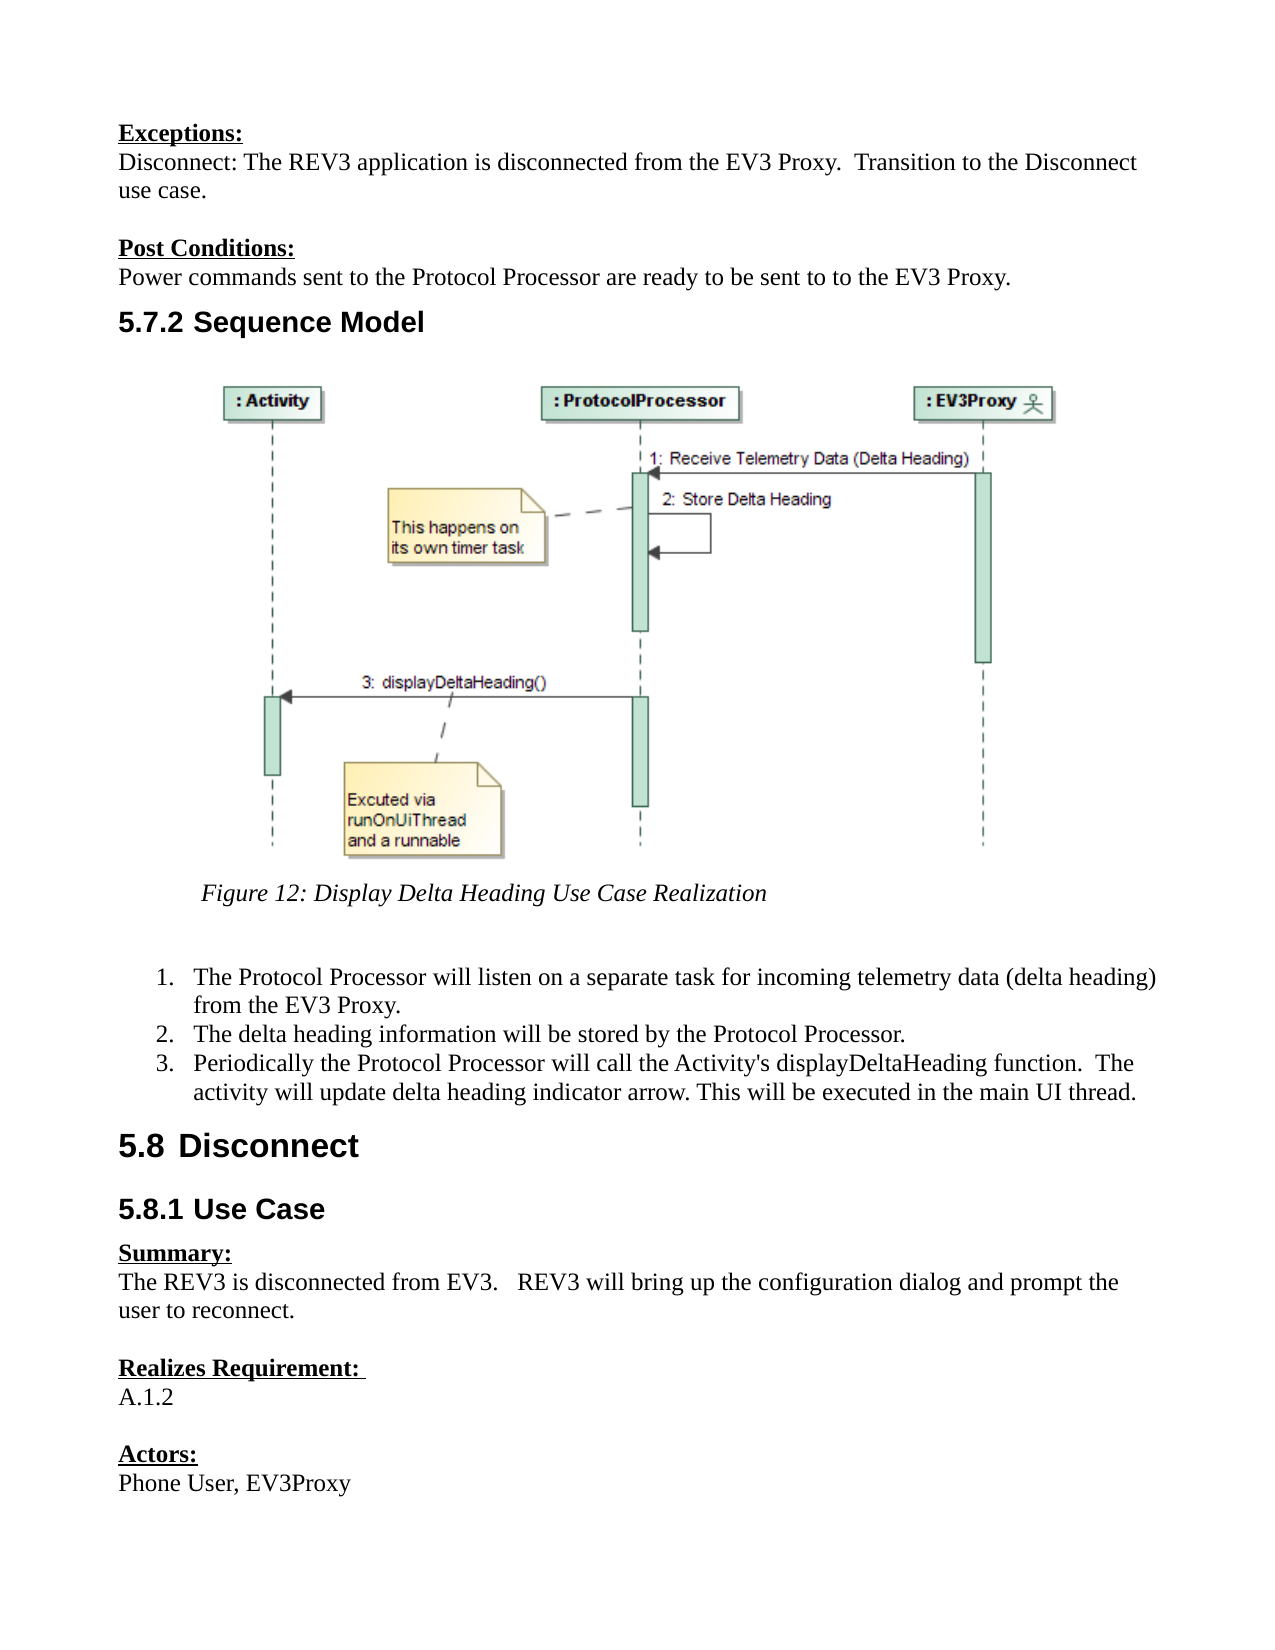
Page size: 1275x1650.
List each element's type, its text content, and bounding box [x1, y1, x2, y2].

text The REV3 is disconnected from EV3. REV3 will bring up the configuration dialog and prompt the user to reconnect. [118, 1267, 1157, 1324]
text Summary: [118, 1238, 1157, 1267]
text Power commands sent to the Protocol Processor are ready to be sent to to the EV3 Proxy. [118, 262, 1157, 291]
text Exceptions: [118, 118, 1157, 147]
text Disconnect: The REV3 application is disconnected from the EV3 Proxy. Transition to the Disconnect use case. [118, 147, 1157, 204]
list Periodically the Protocol Processor will call the Activity's displayDeltaHeading function. The activity will update delta heading indicator arrow. This will be executed in the main UI thread. [156, 1048, 1157, 1105]
text A.1.2 [118, 1382, 1157, 1411]
text Realizes Requirement: [118, 1353, 1157, 1382]
list The delta heading information will be stored by the Protocol Processor. [156, 1019, 1157, 1048]
subtitle Disconnect [118, 1126, 1157, 1165]
text Phone User, EV3Proxy [118, 1468, 1157, 1497]
text Post Conditions: [118, 233, 1157, 262]
picture [200, 363, 1075, 878]
subtitle Sequence Model [118, 305, 1157, 339]
text Figure 12: Display Delta Heading Use Case Realization [201, 878, 1074, 907]
list The Protocol Processor will listen on a separate task for incoming telemetry data (delta heading) from the EV3 Proxy. [156, 962, 1157, 1019]
text Actors: [118, 1439, 1157, 1468]
subtitle Use Case [118, 1192, 1157, 1226]
